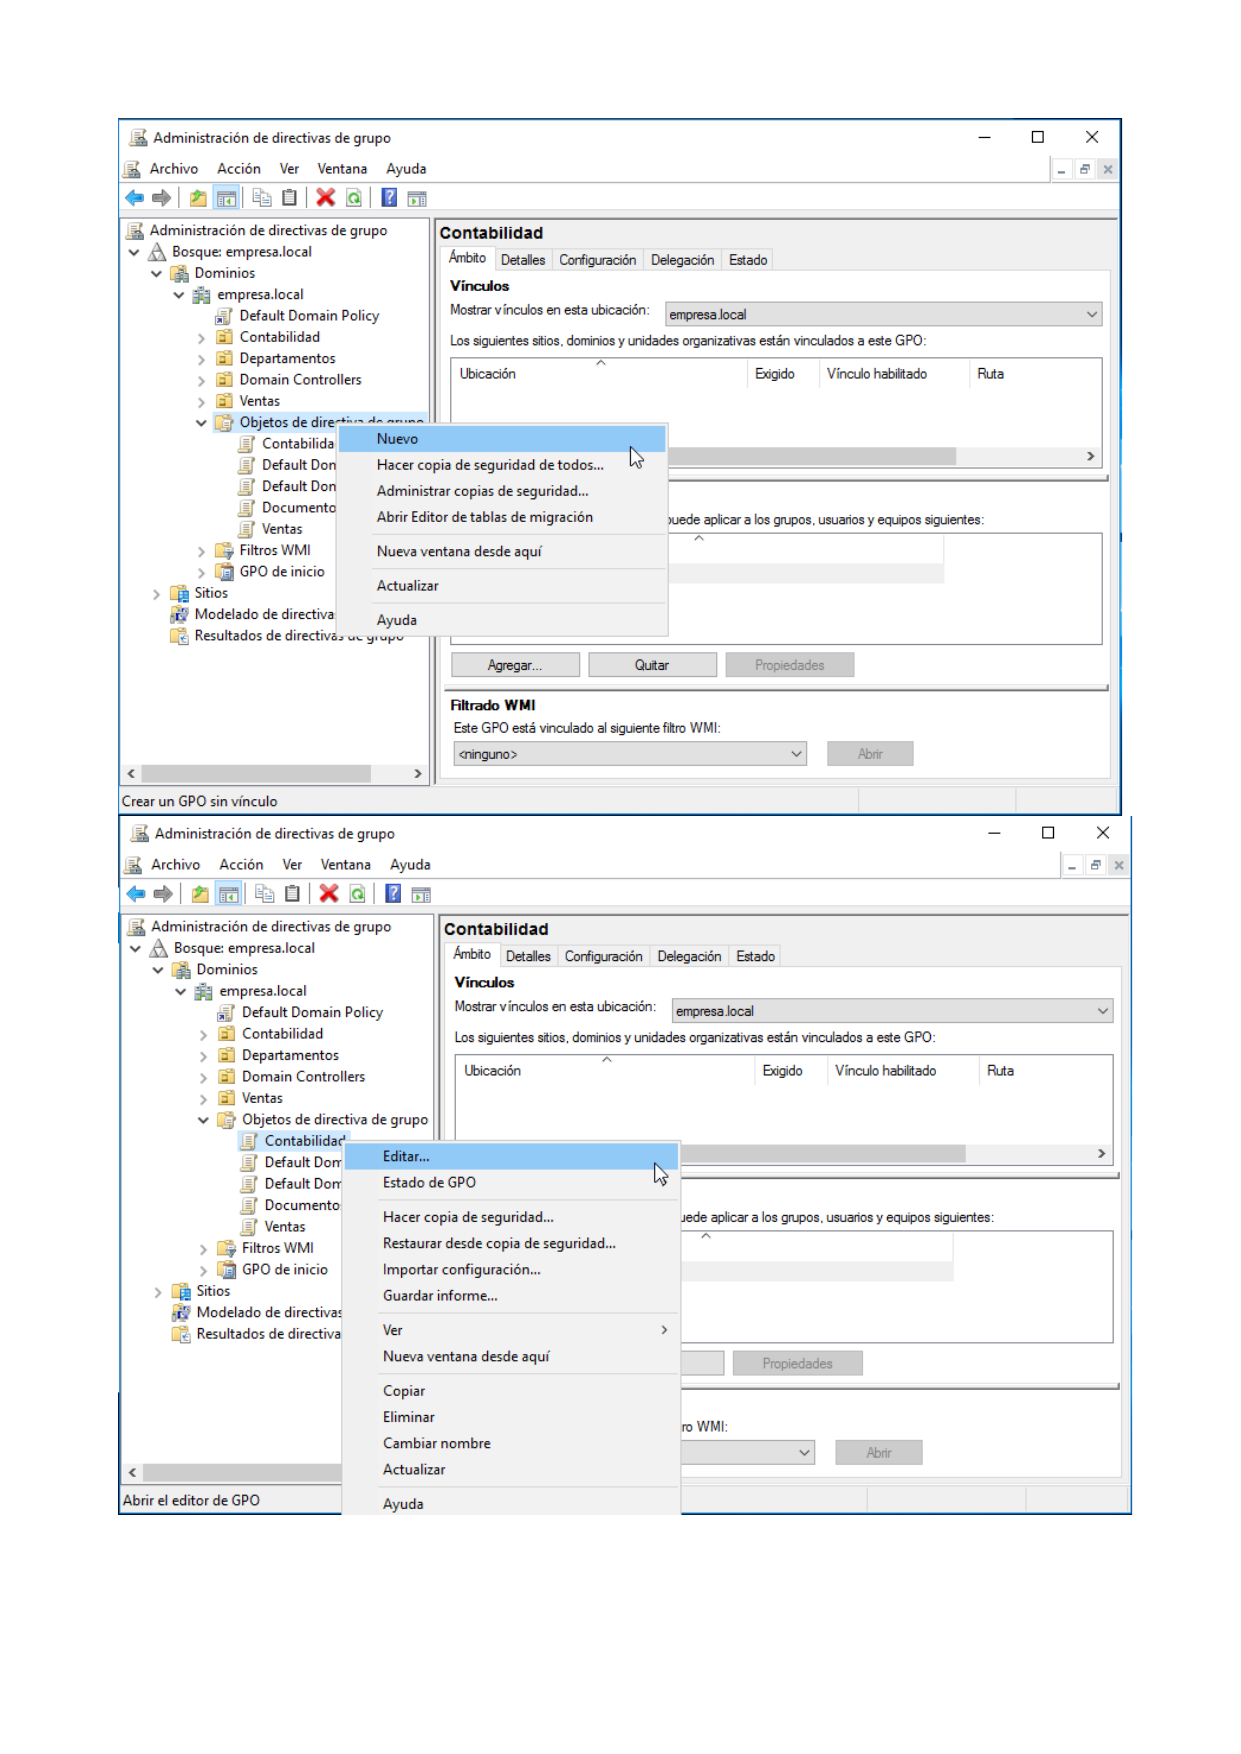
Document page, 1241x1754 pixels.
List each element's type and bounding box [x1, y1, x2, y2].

picture [118, 118, 1133, 1515]
